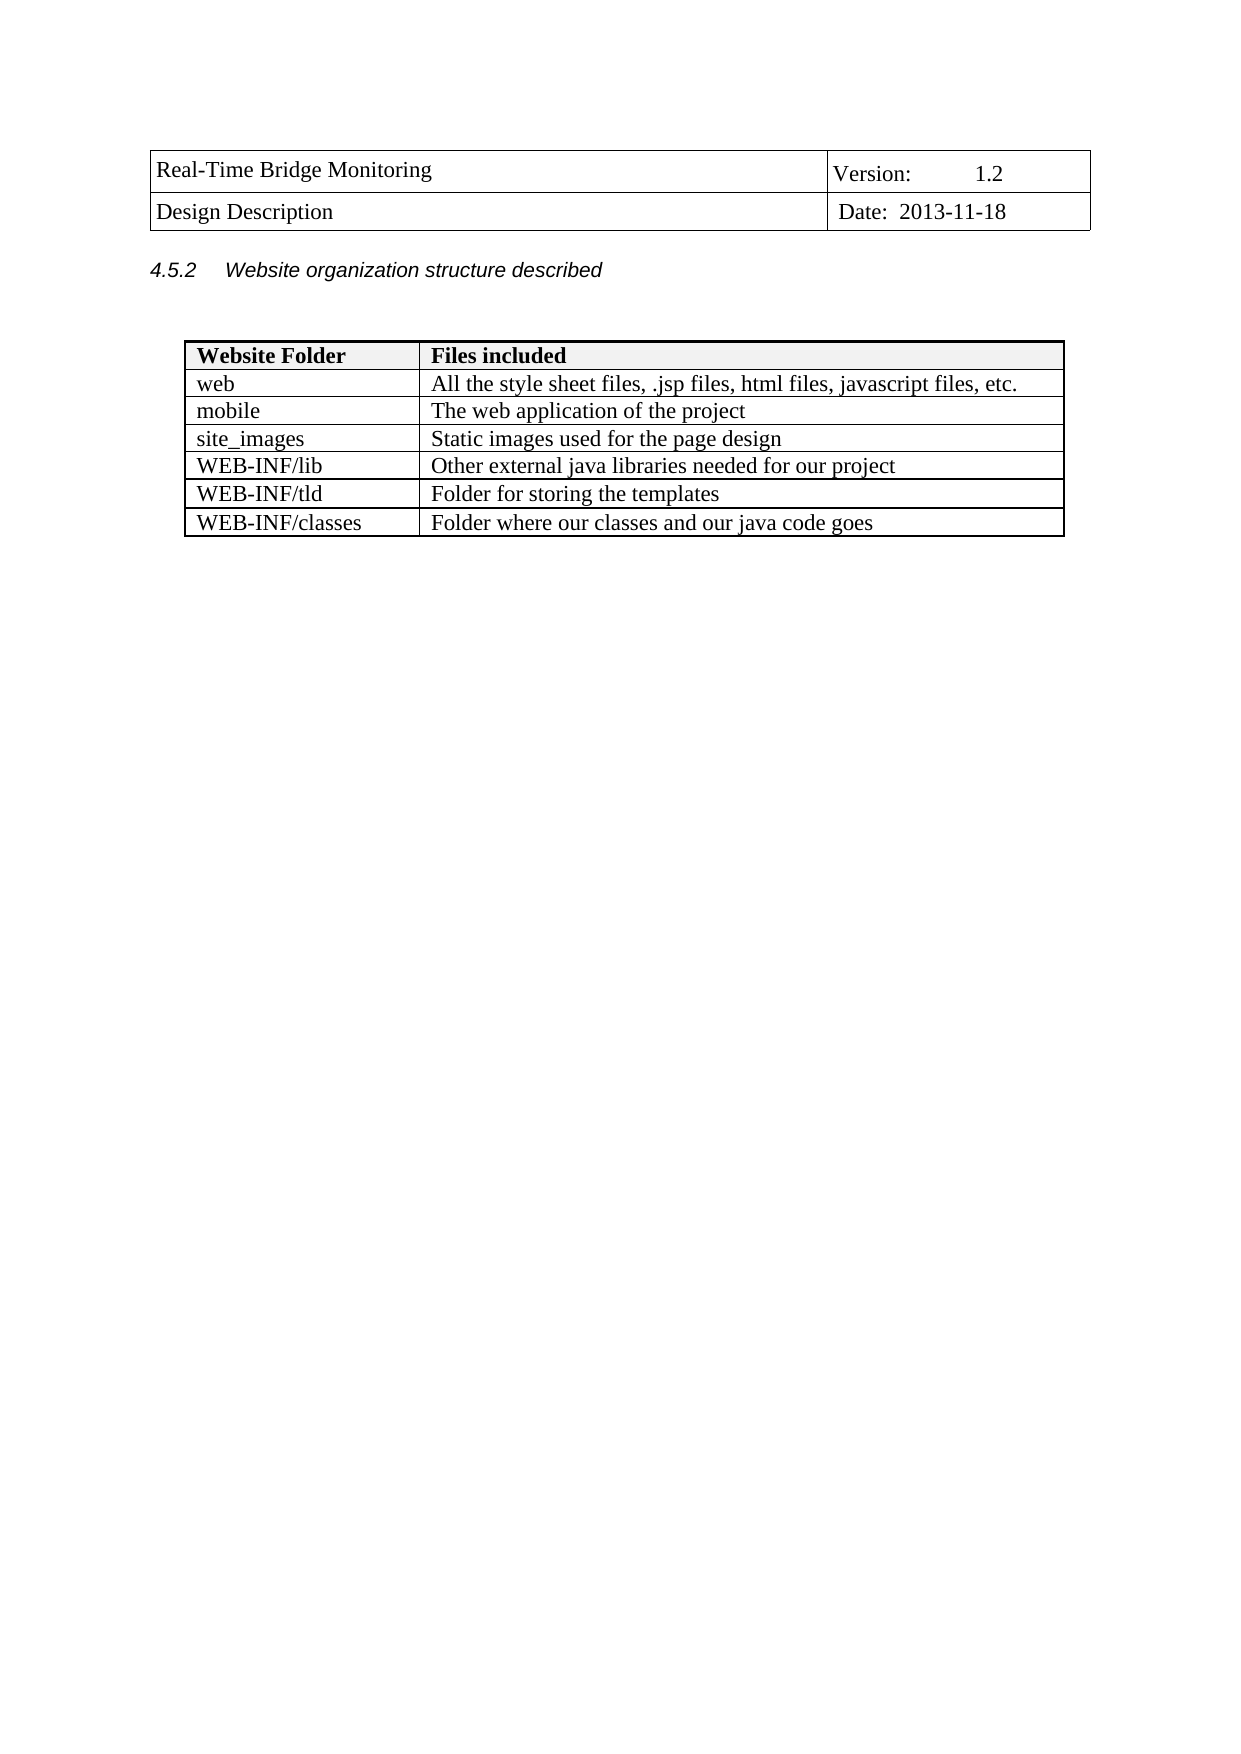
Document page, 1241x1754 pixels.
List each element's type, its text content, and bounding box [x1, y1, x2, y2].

subtitle Website organization structure described [150, 256, 1090, 281]
table_cell web [186, 370, 419, 396]
table_cell WEB-INF/lib [186, 452, 419, 478]
table_cell WEB-INF/tld [186, 480, 419, 507]
table_header Website Folder [186, 343, 419, 369]
table_cell WEB-INF/classes [186, 509, 419, 535]
table_cell Folder where our classes and our java code goes [420, 509, 1063, 535]
table_cell Other external java libraries needed for our project [420, 452, 1063, 478]
table_cell mobile [186, 397, 419, 423]
table_cell The web application of the project [420, 397, 1063, 423]
table_cell site_images [186, 425, 419, 451]
table_header Files included [420, 343, 1063, 369]
table_cell Folder for storing the templates [420, 480, 1063, 507]
table_cell Static images used for the page design [420, 425, 1063, 451]
table_cell All the style sheet files, .jsp files, html files, javascript files, etc. [420, 370, 1063, 396]
